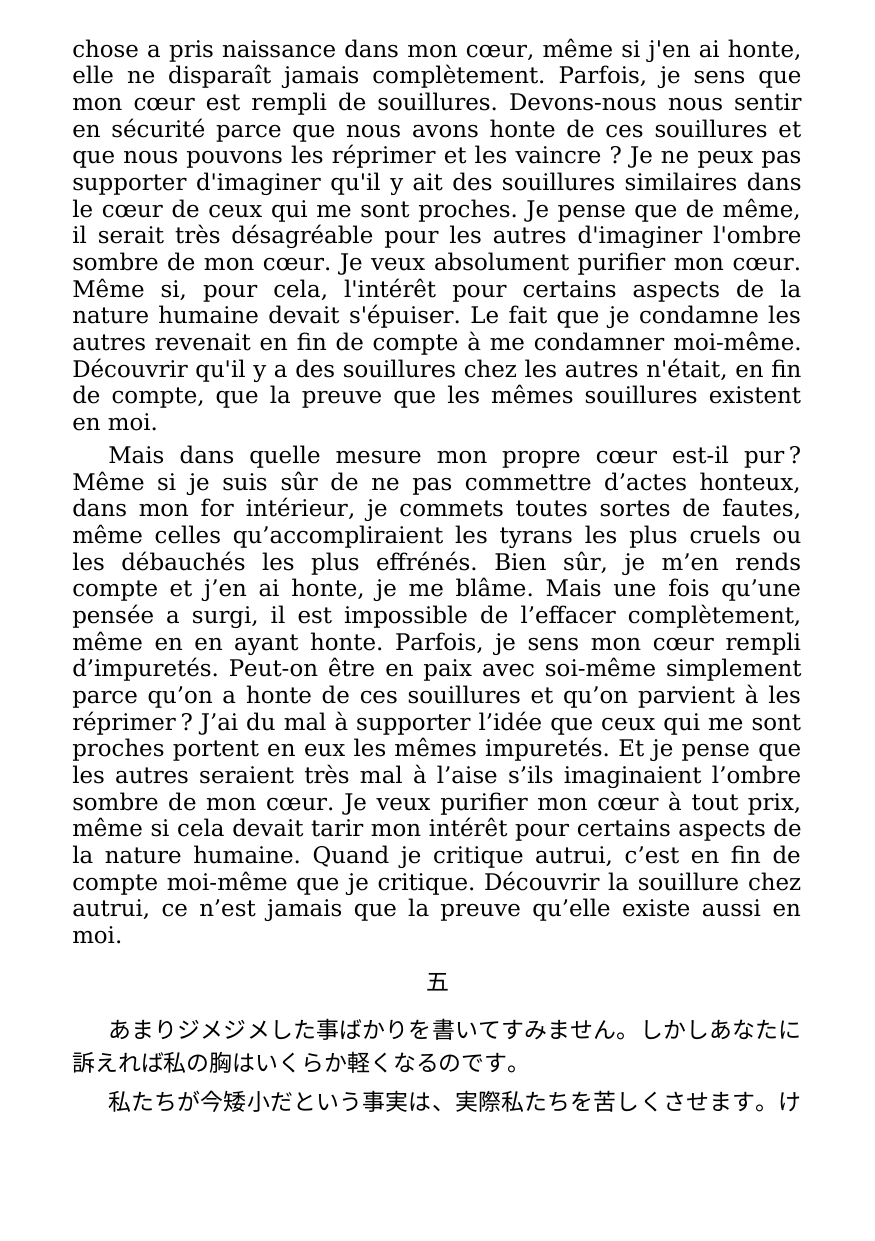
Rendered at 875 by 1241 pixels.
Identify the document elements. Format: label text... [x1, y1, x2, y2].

text chose a pris naissance dans mon cœur, même si j'en ai honte, elle ne disparaît jamais complètement. Parfois, je sens que mon cœur est rempli de souillures. Devons-nous nous sentir en sécurité parce que nous avons honte de ces souillures et que nous pouvons les réprimer et les vaincre ? Je ne peux pas supporter d'imaginer qu'il y ait des souillures similaires dans le cœur de ceux qui me sont proches. Je pense que de même, il serait très désagréable pour les autres d'imaginer l'ombre sombre de mon cœur. Je veux absolument purifier mon cœur. Même si, pour cela, l'intérêt pour certains aspects de la nature humaine devait s'épuiser. Le fait que je condamne les autres revenait en fin de compte à me condamner moi-même. Découvrir qu'il y a des souillures chez les autres n'était, en fin de compte, que la preuve que les mêmes souillures existent en moi. [72, 36, 802, 436]
text あまりジメジメした事ばかりを書いてすみません。しかしあなたに訴えれば私の胸はいくらか軽くなるのです。 [72, 1012, 802, 1078]
subtitle 五 [36, 960, 838, 1000]
text Mais dans quelle mesure mon propre cœur est-il pur ? Même si je suis sûr de ne pas commettre d’actes honteux, dans mon for intérieur, je commets toutes sortes de fautes, même celles qu’accompliraient les tyrans les plus cruels ou les débauchés les plus effrénés. Bien sûr, je m’en rends compte et j’en ai honte, je me blâme. Mais une fois qu’une pensée a surgi, il est impossible de l’effacer complètement, même en en ayant honte. Parfois, je sens mon cœur rempli d’impuretés. Peut-on être en paix avec soi-même simplement parce qu’on a honte de ces souillures et qu’on parvient à les réprimer ? J’ai du mal à supporter l’idée que ceux qui me sont proches portent en eux les mêmes impuretés. Et je pense que les autres seraient très mal à l’aise s’ils imaginaient l’ombre sombre de mon cœur. Je veux purifier mon cœur à tout prix, même si cela devait tarir mon intérêt pour certains aspects de la nature humaine. Quand je critique autrui, c’est en fin de compte moi-même que je critique. Découvrir la souillure chez autrui, ce n’est jamais que la preuve qu’elle existe aussi en moi. [72, 442, 802, 949]
text 私たちが今矮小だという事実は、実際私たちを苦しくさせます。け [72, 1084, 802, 1117]
